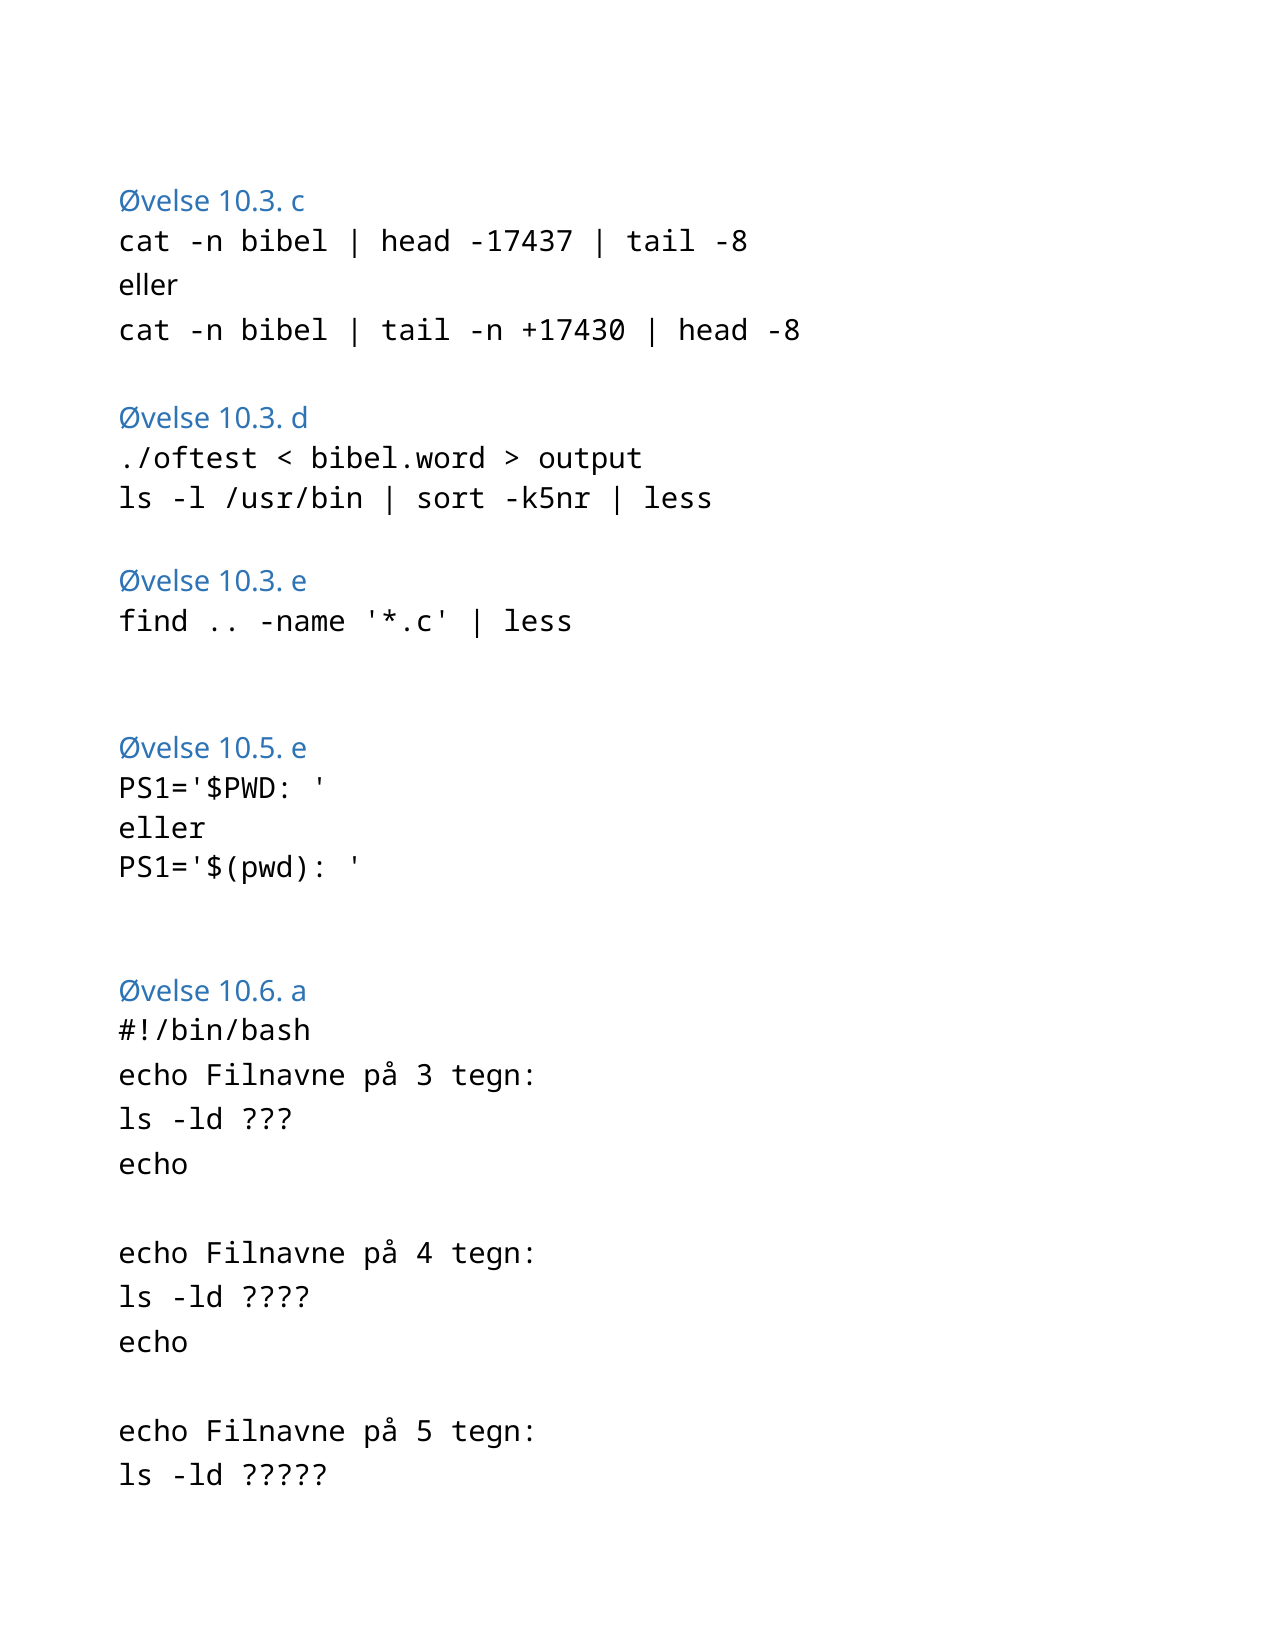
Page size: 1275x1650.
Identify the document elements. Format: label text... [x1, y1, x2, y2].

text echo Filnavne på 5 tegn: [118, 1410, 1157, 1449]
text eller [118, 807, 1157, 847]
text cat -n bibel | head -17437 | tail -8 [118, 220, 1157, 260]
text ls -ld ??? [118, 1098, 1157, 1138]
subtitle Øvelse 10.5. e [118, 727, 1157, 767]
text PS1='$(pwd): ' [118, 847, 1157, 886]
subtitle Øvelse 10.3. e [118, 560, 1157, 600]
text echo [118, 1321, 1157, 1361]
text find .. -name '*.c' | less [118, 600, 1157, 640]
text ls -ld ????? [118, 1454, 1157, 1494]
text eller [118, 265, 1157, 304]
text echo Filnavne på 4 tegn: [118, 1232, 1157, 1272]
text #!/bin/bash [118, 1009, 1157, 1049]
text cat -n bibel | tail -n +17430 | head -8 [118, 309, 1157, 349]
text ls -l /usr/bin | sort -k5nr | less [118, 477, 1157, 517]
text echo Filnavne på 3 tegn: [118, 1054, 1157, 1094]
subtitle Øvelse 10.6. a [118, 970, 1157, 1009]
subtitle Øvelse 10.3. c [118, 181, 1157, 220]
text ./oftest < bibel.word > output [118, 437, 1157, 477]
text ls -ld ???? [118, 1276, 1157, 1316]
subtitle Øvelse 10.3. d [118, 397, 1157, 437]
text echo [118, 1143, 1157, 1183]
text PS1='$PWD: ' [118, 767, 1157, 807]
